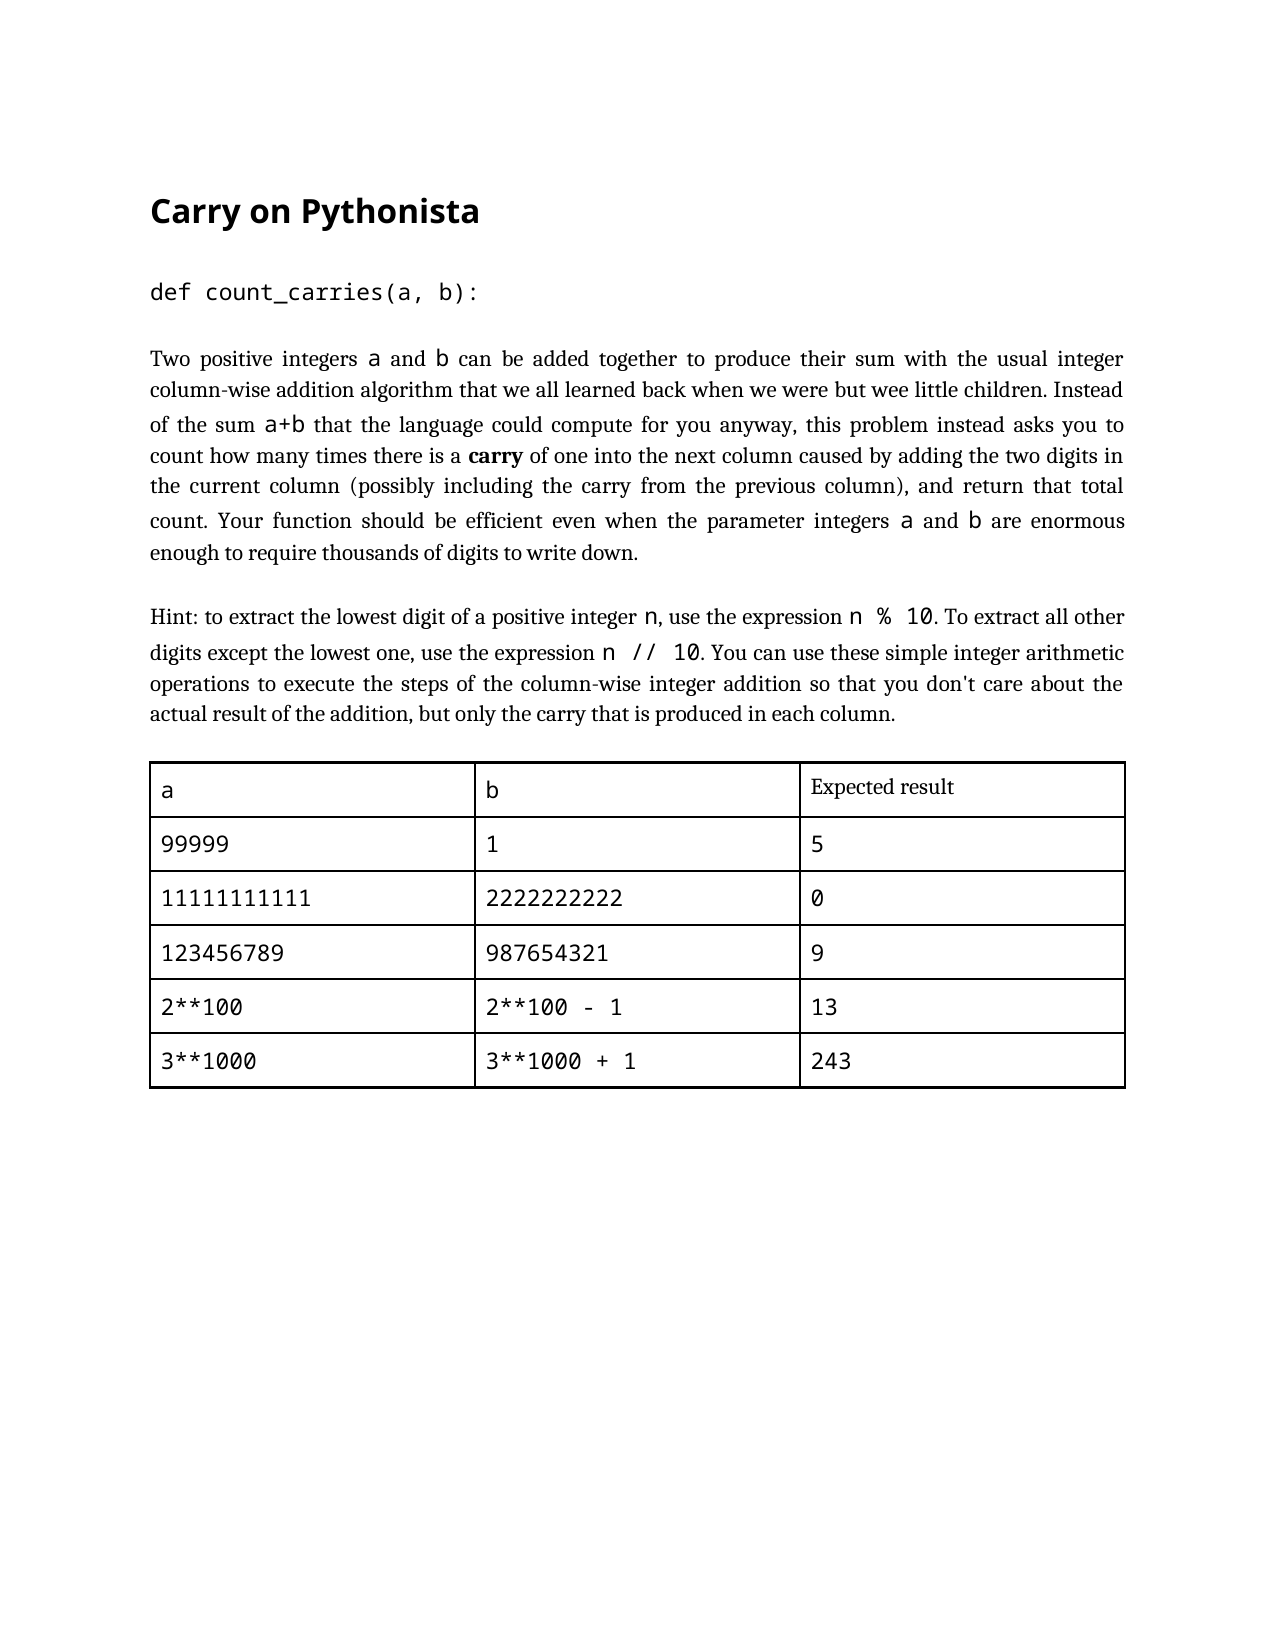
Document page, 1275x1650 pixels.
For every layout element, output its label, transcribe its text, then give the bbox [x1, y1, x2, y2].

table_cell 99999 [151, 818, 474, 870]
table_cell 9 [801, 926, 1124, 978]
table_cell 3**1000 [151, 1034, 474, 1086]
table_cell 11111111111 [151, 872, 474, 924]
table_cell 1 [476, 818, 799, 870]
table_cell 2**100 [151, 980, 474, 1032]
subtitle Carry on Pythonista [150, 187, 1125, 233]
table_cell 3**1000 + 1 [476, 1034, 799, 1086]
table_header a [151, 764, 474, 816]
text Two positive integers a and b can be added together to produce their sum with the usual integer column-wise addition algorithm that we all learned back when we were but wee little children. Instead of the sum a+b that the language could compute for you anyway, this problem instead asks you to count how many times there is a carry of one into the next column caused by adding the two digits in the current column (possibly including the carry from the previous column), and return that total count. Your function should be efficient even when the parameter integers a and b are enormous enough to require thousands of digits to write down. [150, 342, 1125, 566]
table_cell 5 [801, 818, 1124, 870]
table_cell 2**100 - 1 [476, 980, 799, 1032]
table_header Expected result [801, 764, 1124, 816]
table_cell 2222222222 [476, 872, 799, 924]
text Hint: to extract the lowest digit of a positive integer n, use the expression n % 10. To extract all other digits except the lowest one, use the expression n // 10. You can use these simple integer arithmetic operations to execute the steps of the column-wise integer addition so that you don't care about the actual result of the addition, but only the carry that is produced in each column. [150, 600, 1125, 727]
table_cell 987654321 [476, 926, 799, 978]
table_cell 243 [801, 1034, 1124, 1086]
table_cell 0 [801, 872, 1124, 924]
table_cell 13 [801, 980, 1124, 1032]
table_header b [476, 764, 799, 816]
table_cell 123456789 [151, 926, 474, 978]
text def count_carries(a, b): [150, 276, 1125, 307]
